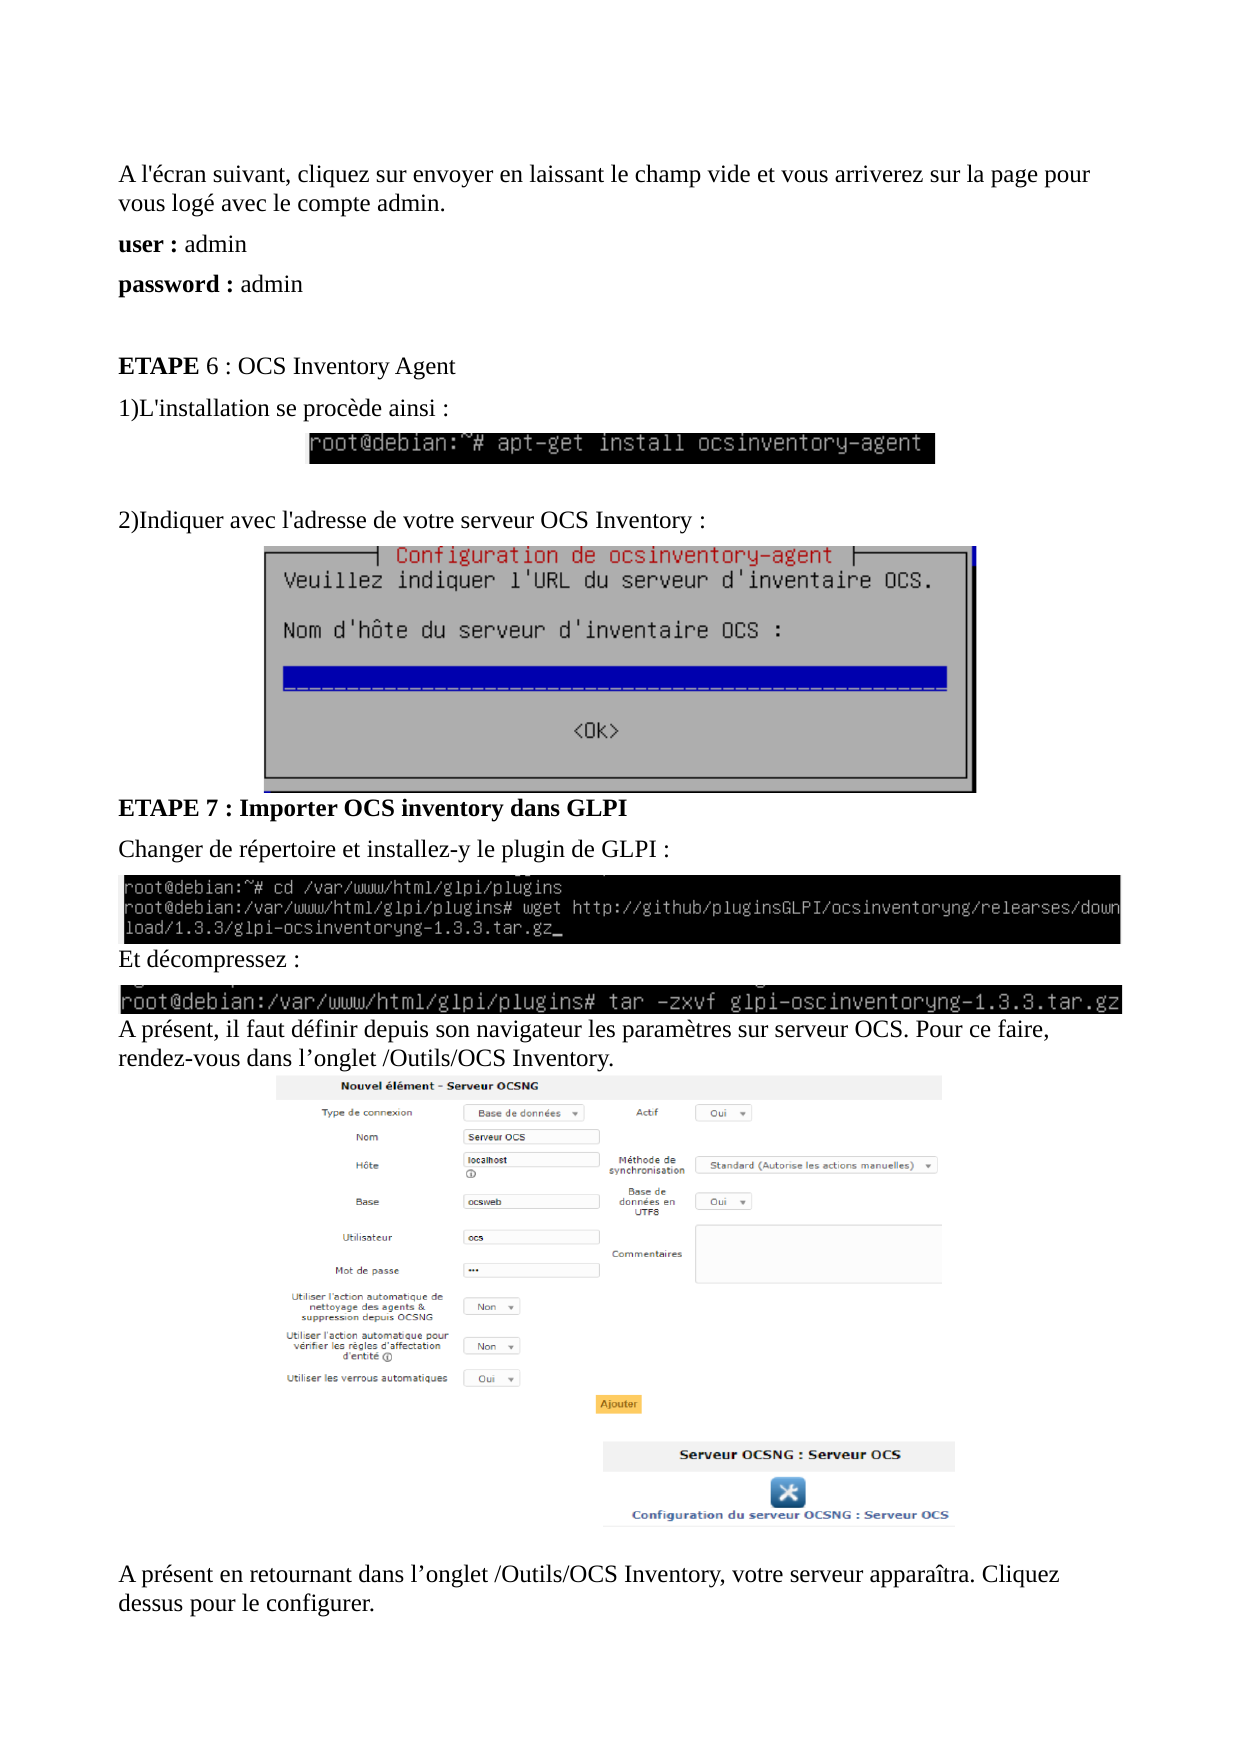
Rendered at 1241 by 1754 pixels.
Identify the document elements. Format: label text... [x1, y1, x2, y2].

text ETAPE 6 : OCS Inventory Agent [118, 351, 1122, 380]
picture [305, 433, 936, 464]
picture [118, 875, 1123, 944]
picture [263, 546, 977, 793]
text A présent, il faut définir depuis son navigateur les paramètres sur serveur OCS. Pour ce faire, rendez-vous dans l’onglet /Outils/OCS Inventory. [118, 1014, 1122, 1071]
text Et décompressez : [118, 944, 1122, 973]
text A présent en retournant dans l’onglet /Outils/OCS Inventory, votre serveur apparaîtra. Cliquez dessus pour le configurer. [118, 1559, 1122, 1617]
picture [275, 1072, 955, 1531]
text 1)L'installation se procède ainsi : [118, 393, 1122, 421]
text password : admin [118, 269, 1122, 298]
picture [118, 985, 1123, 1014]
text A l'écran suivant, cliquez sur envoyer en laissant le champ vide et vous arriverez sur la page pour vous logé avec le compte admin. [118, 159, 1122, 217]
text ETAPE 7 : Importer OCS inventory dans GLPI [118, 546, 1122, 822]
text user : admin [118, 229, 1122, 258]
text Changer de répertoire et installez-y le plugin de GLPI : [118, 834, 1122, 863]
text 2)Indiquer avec l'adresse de votre serveur OCS Inventory : [118, 505, 1122, 534]
